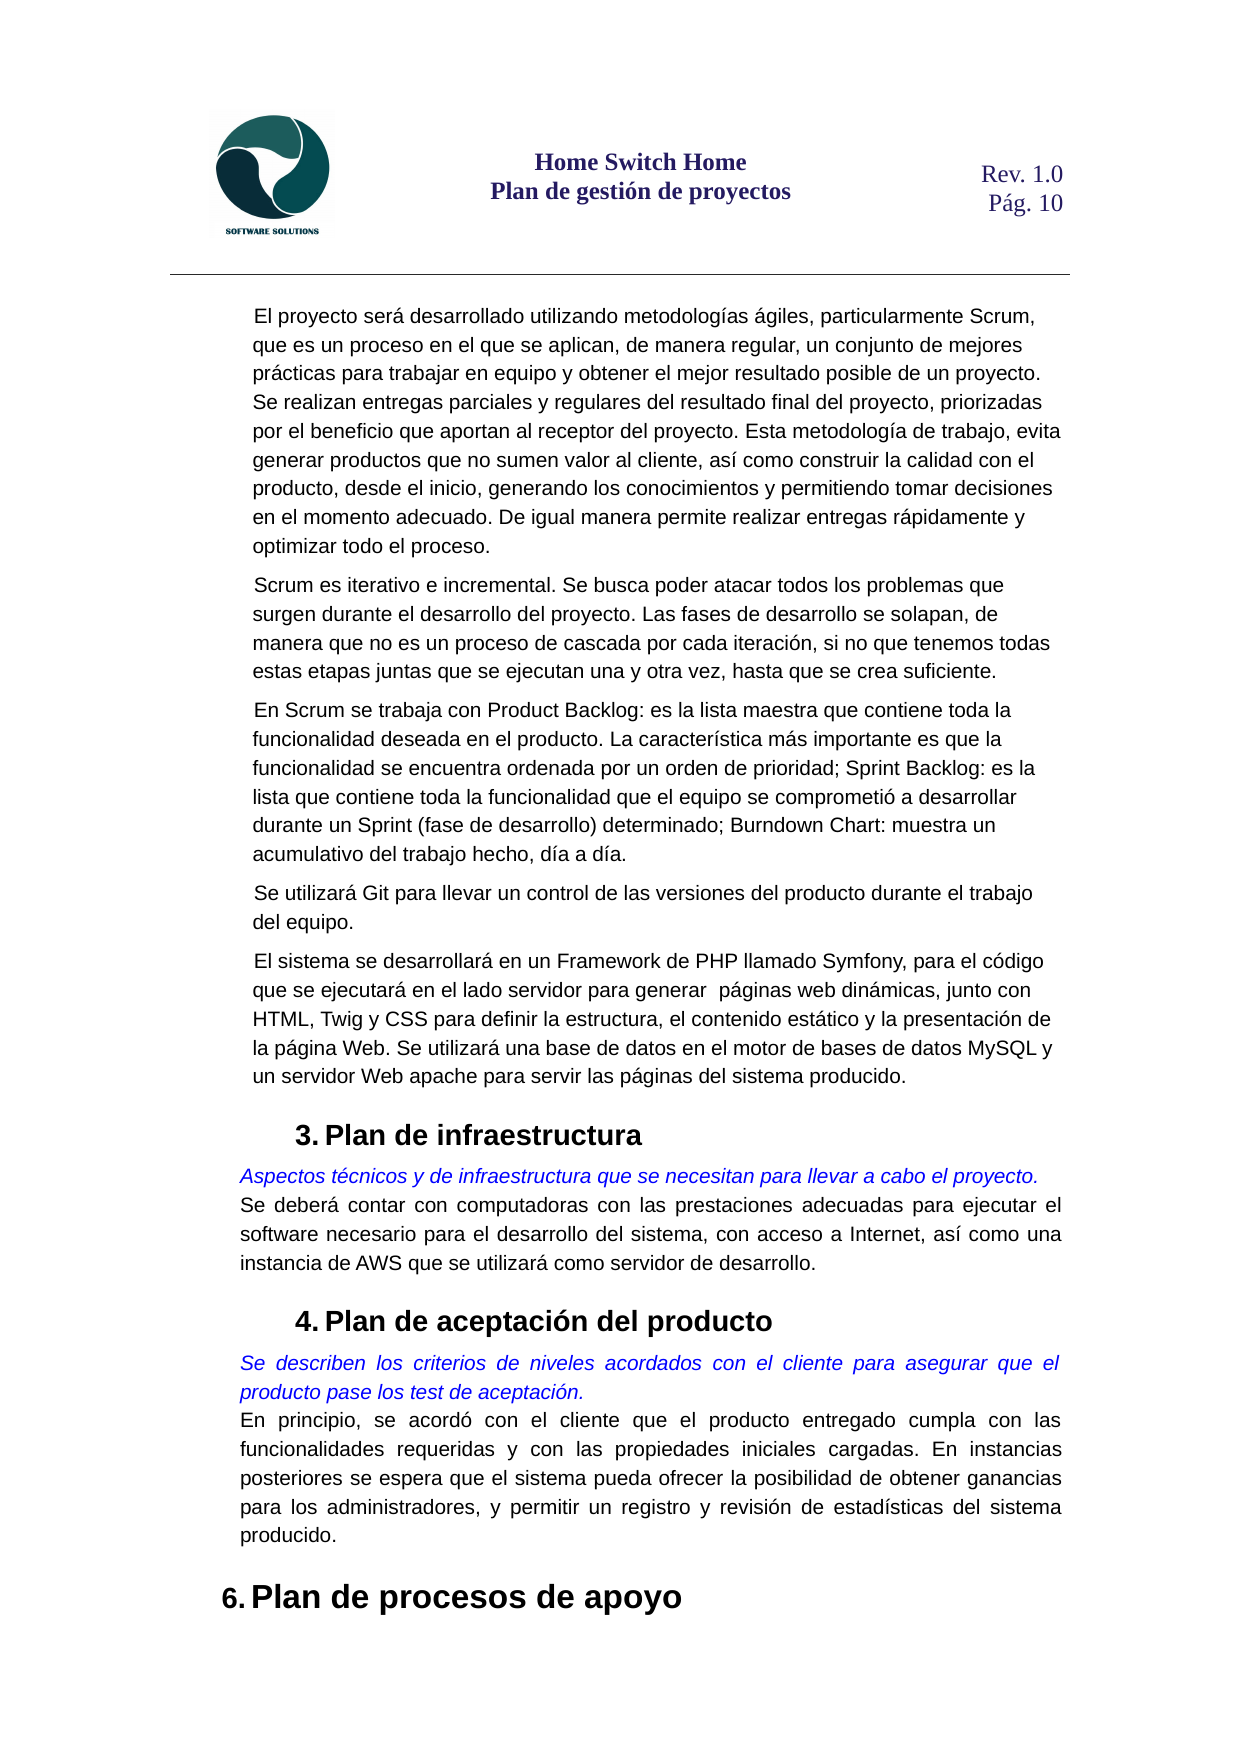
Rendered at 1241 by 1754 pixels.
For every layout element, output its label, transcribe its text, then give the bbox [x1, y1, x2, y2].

text El sistema se desarrollará en un Framework de PHP llamado Symfony, para el código que se ejecutará en el lado servidor para generar páginas web dinámicas, junto con HTML, Twig y CSS para definir la estructura, el contenido estático y la presentación de la página Web. Se utilizará una base de datos en el motor de bases de datos MySQL y un servidor Web apache para servir las páginas del sistema producido. [252, 949, 1063, 1088]
list Plan de infraestructura [295, 1118, 1063, 1151]
text En Scrum se trabaja con Product Backlog: es la lista maestra que contiene toda la funcionalidad deseada en el producto. La característica más importante es que la funcionalidad se encuentra ordenada por un orden de prioridad; Sprint Backlog: es la lista que contiene toda la funcionalidad que el equipo se comprometió a desarrollar durante un Sprint (fase de desarrollo) determinado; Burndown Chart: muestra un acumulativo del trabajo hecho, día a día. [252, 698, 1063, 866]
picture [209, 109, 335, 238]
text El proyecto será desarrollado utilizando metodologías ágiles, particularmente Scrum, que es un proceso en el que se aplican, de manera regular, un conjunto de mejores prácticas para trabajar en equipo y obtener el mejor resultado posible de un proyecto. Se realizan entregas parciales y regulares del resultado final del proyecto, priorizadas por el beneficio que aportan al receptor del proyecto. Esta metodología de trabajo, evita generar productos que no sumen valor al cliente, así como construir la calidad con el producto, desde el inicio, generando los conocimientos y permitiendo tomar decisiones en el momento adecuado. De igual manera permite realizar entregas rápidamente y optimizar todo el proceso. [252, 304, 1063, 558]
text Se deberá contar con computadoras con las prestaciones adecuadas para ejecutar el software necesario para el desarrollo del sistema, con acceso a Internet, así como una instancia de AWS que se utilizará como servidor de desarrollo. [240, 1193, 1063, 1274]
list Plan de procesos de apoyo [221, 1577, 1063, 1615]
text En principio, se acordó con el cliente que el producto entregado cumpla con las funcionalidades requeridas y con las propiedades iniciales cargadas. En instancias posteriores se espera que el sistema pueda ofrecer la posibilidad de obtener ganancias para los administradores, y permitir un registro y revisión de estadísticas del sistema producido. [240, 1408, 1063, 1547]
list Plan de aceptación del producto [295, 1304, 1063, 1338]
text Se utilizará Git para llevar un control de las versiones del producto durante el trabajo del equipo. [252, 881, 1063, 934]
text Aspectos técnicos y de infraestructura que se necesitan para llevar a cabo el proyecto. [240, 1164, 1063, 1188]
text Se describen los criterios de niveles acordados con el cliente para asegurar que el producto pase los test de aceptación. [240, 1351, 1063, 1403]
text Scrum es iterativo e incremental. Se busca poder atacar todos los problemas que surgen durante el desarrollo del proyecto. Las fases de desarrollo se solapan, de manera que no es un proceso de cascada por cada iteración, si no que tenemos todas estas etapas juntas que se ejecutan una y otra vez, hasta que se crea suficiente. [252, 573, 1063, 683]
